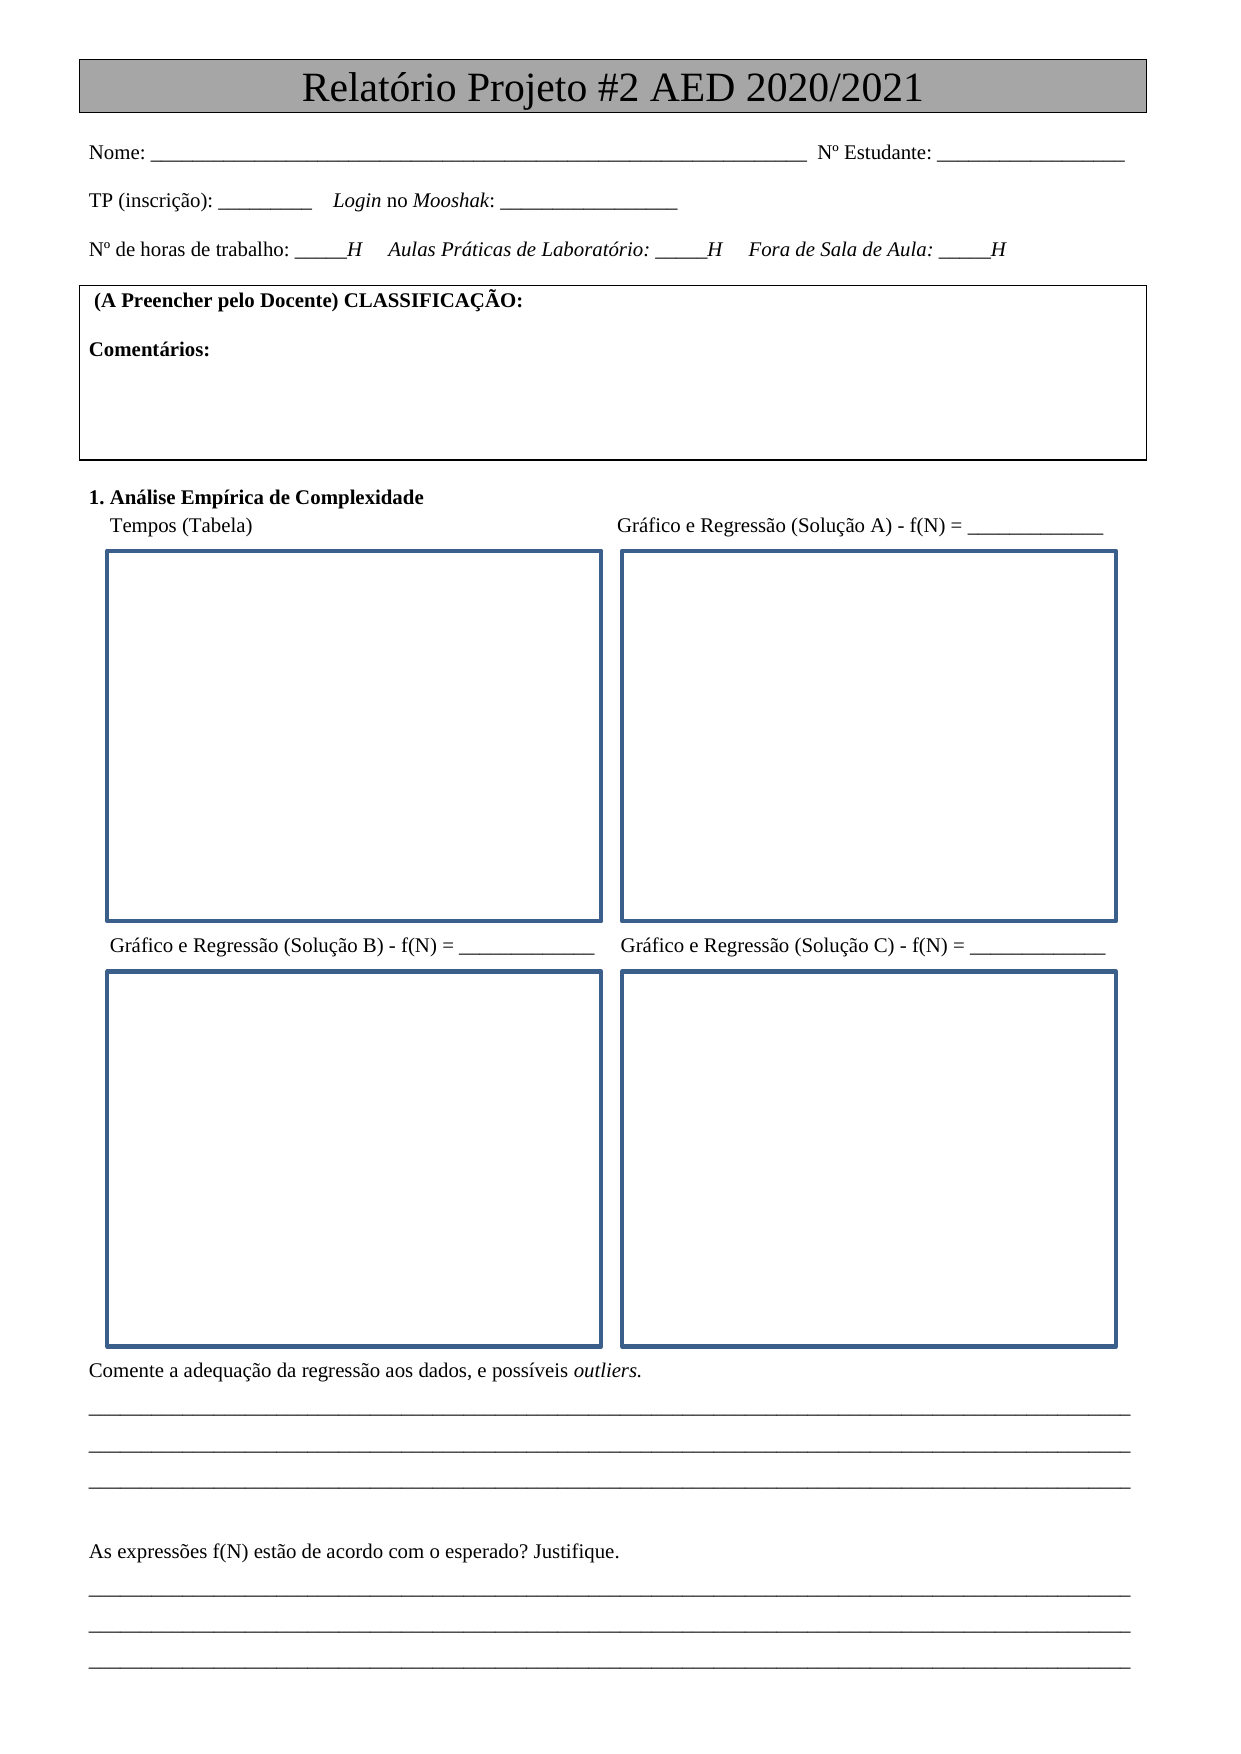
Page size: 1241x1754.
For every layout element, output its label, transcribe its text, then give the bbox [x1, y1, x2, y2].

text As expressões f(N) estão de acordo com o esperado? Justifique. [89, 1539, 1137, 1563]
text Tempos (Tabela) Gráfico e Regressão (Solução A) - f(N) = _____________ [89, 513, 1137, 537]
text Comente a adequação da regressão aos dados, e possíveis outliers. [89, 961, 1137, 1382]
text ____________________________________________________________________________________________________________________________________________________________________________________________________________________________________________________________________________________________________________ [89, 1575, 1137, 1671]
text ____________________________________________________________________________________________________________________________________________________________________________________________________________________________________________________________________________________________________________ [89, 1394, 1137, 1491]
text TP (inscrição): _________ Login no Mooshak: _________________ [89, 188, 1137, 212]
text Gráfico e Regressão (Solução B) - f(N) = _____________ Gráfico e Regressão (Solução C) - f(N) = _____________ [89, 540, 1137, 957]
text (A Preencher pelo Docente) CLASSIFICAÇÃO: [80, 286, 1146, 312]
text Comentários: [80, 333, 1146, 361]
text Nome: _______________________________________________________________ Nº Estudante: __________________ [89, 140, 1137, 164]
text Nº de horas de trabalho: _____H Aulas Práticas de Laboratório: _____H Fora de Sala de Aula: _____H [89, 237, 1137, 261]
text Relatório Projeto #2 AED 2020/2021 [80, 60, 1146, 112]
text 1. Análise Empírica de Complexidade [89, 485, 1137, 509]
